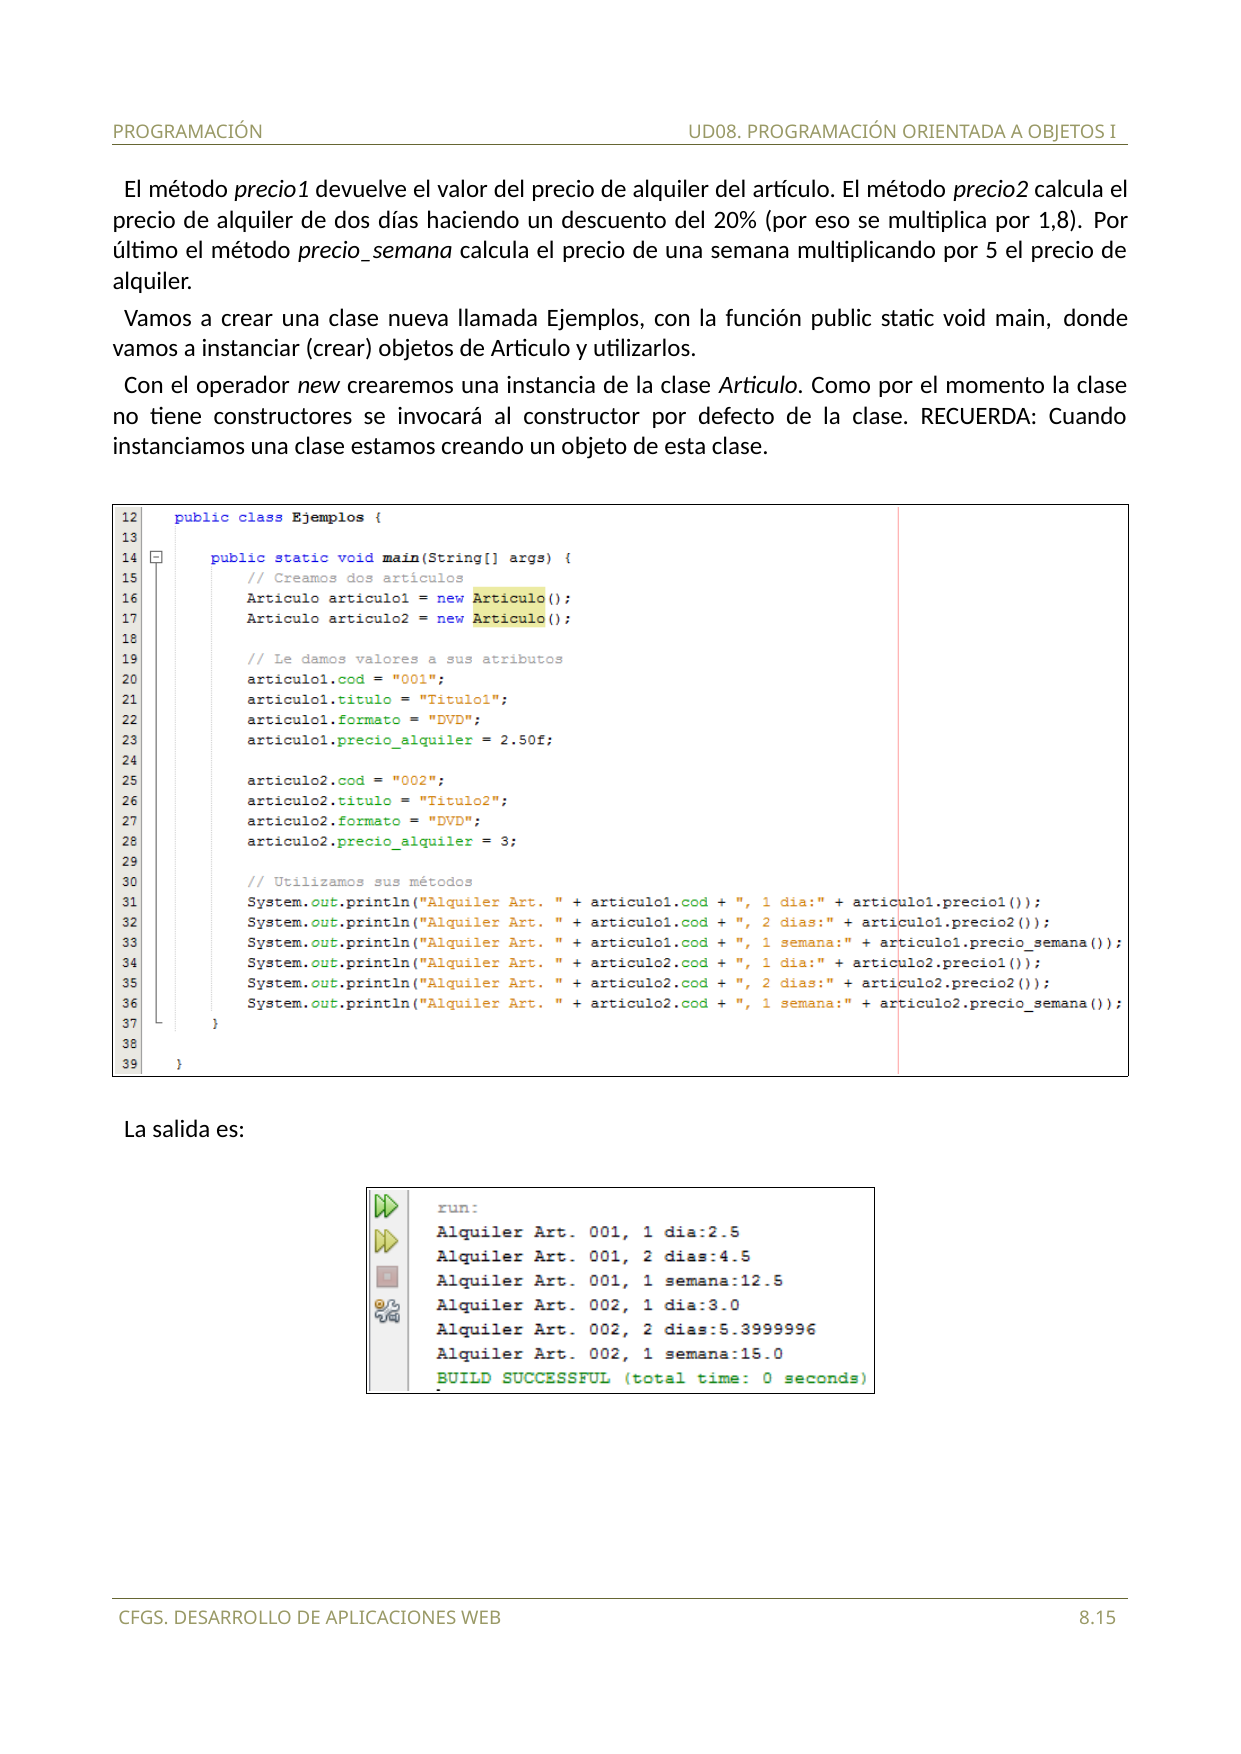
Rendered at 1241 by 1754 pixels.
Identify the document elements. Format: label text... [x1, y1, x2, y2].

picture [115, 507, 1125, 1074]
text Vamos a crear una clase nueva llamada Ejemplos, con la función public static void main, donde vamos a instanciar (crear) objetos de Articulo y utilizarlos. [112, 302, 1128, 363]
text El método precio1 devuelve el valor del precio de alquiler del artículo. El método precio2 calcula el precio de alquiler de dos días haciendo un descuento del 20% (por eso se multiplica por 1,8). Por último el método precio_semana calcula el precio de una semana multiplicando por 5 el precio de alquiler. [112, 173, 1128, 295]
picture [369, 1190, 872, 1391]
text Con el operador new crearemos una instancia de la clase Articulo. Como por el momento la clase no tiene constructores se invocará al constructor por defecto de la clase. RECUERDA: Cuando instanciamos una clase estamos creando un objeto de esta clase. [112, 369, 1128, 461]
text La salida es: [112, 1113, 1128, 1144]
